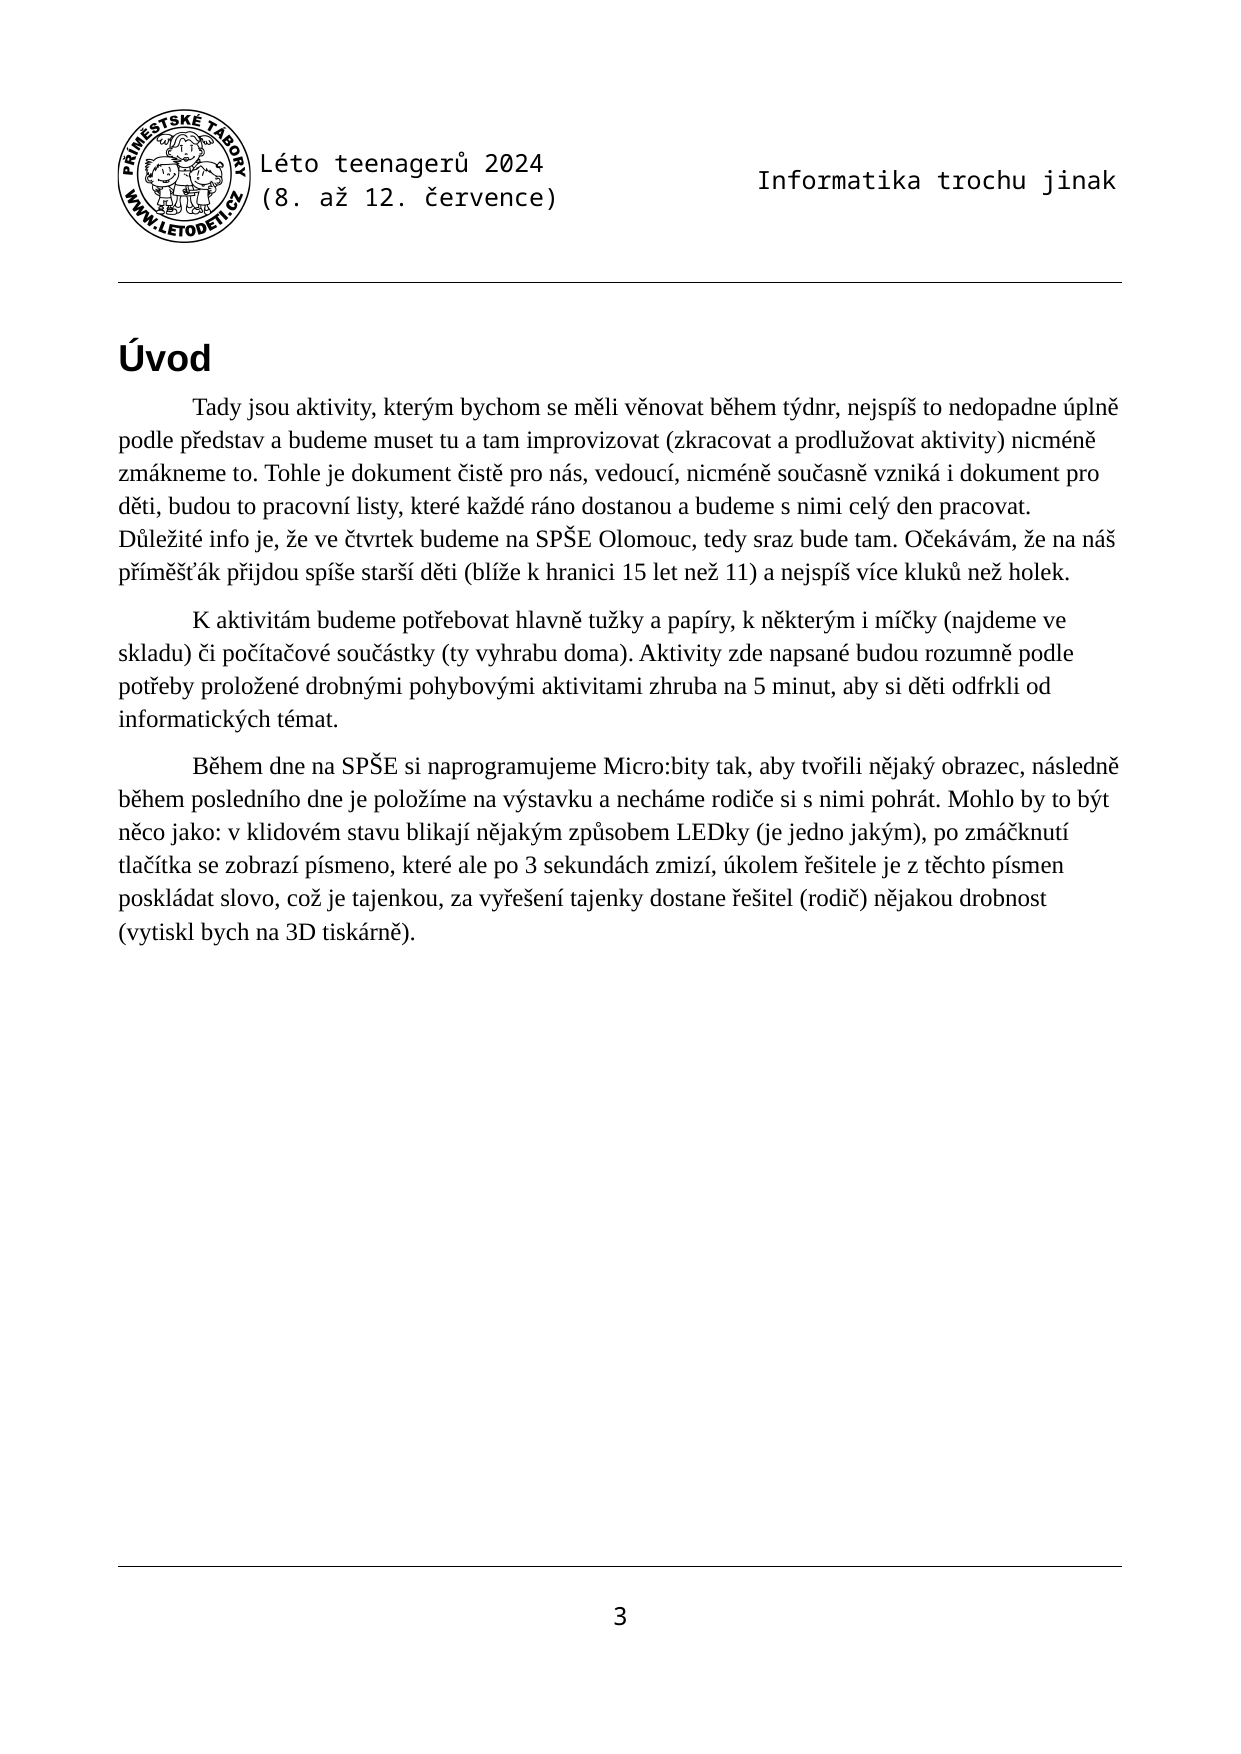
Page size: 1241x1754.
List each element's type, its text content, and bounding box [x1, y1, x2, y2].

subtitle Úvod [118, 336, 1122, 379]
text Během dne na SPŠE si naprogramujeme Micro:bity tak, aby tvořili nějaký obrazec, následně během posledního dne je položíme na výstavku a necháme rodiče si s nimi pohrát. Mohlo by to být něco jako: v klidovém stavu blikají nějakým způsobem LEDky (je jedno jakým), po zmáčknutí tlačítka se zobrazí písmeno, které ale po 3 sekundách zmizí, úkolem řešitele je z těchto písmen poskládat slovo, což je tajenkou, za vyřešení tajenky dostane řešitel (rodič) nějakou drobnost (vytiskl bych na 3D tiskárně). [118, 751, 1122, 945]
text K aktivitám budeme potřebovat hlavně tužky a papíry, k některým i míčky (najdeme ve skladu) či počítačové součástky (ty vyhrabu doma). Aktivity zde napsané budou rozumně podle potřeby proložené drobnými pohybovými aktivitami zhruba na 5 minut, aby si děti odfrkli od informatických témat. [118, 605, 1122, 733]
picture [117, 107, 251, 243]
text Tady jsou aktivity, kterým bychom se měli věnovat během týdnr, nejspíš to nedopadne úplně podle představ a budeme muset tu a tam improvizovat (zkracovat a prodlužovat aktivity) nicméně zmákneme to. Tohle je dokument čistě pro nás, vedoucí, nicméně současně vzniká i dokument pro děti, budou to pracovní listy, které každé ráno dostanou a budeme s nimi celý den pracovat. Důležité info je, že ve čtvrtek budeme na SPŠE Olomouc, tedy sraz bude tam. Očekávám, že na náš příměšťák přijdou spíše starší děti (blíže k hranici 15 let než 11) a nejspíš více kluků než holek. [118, 392, 1122, 586]
